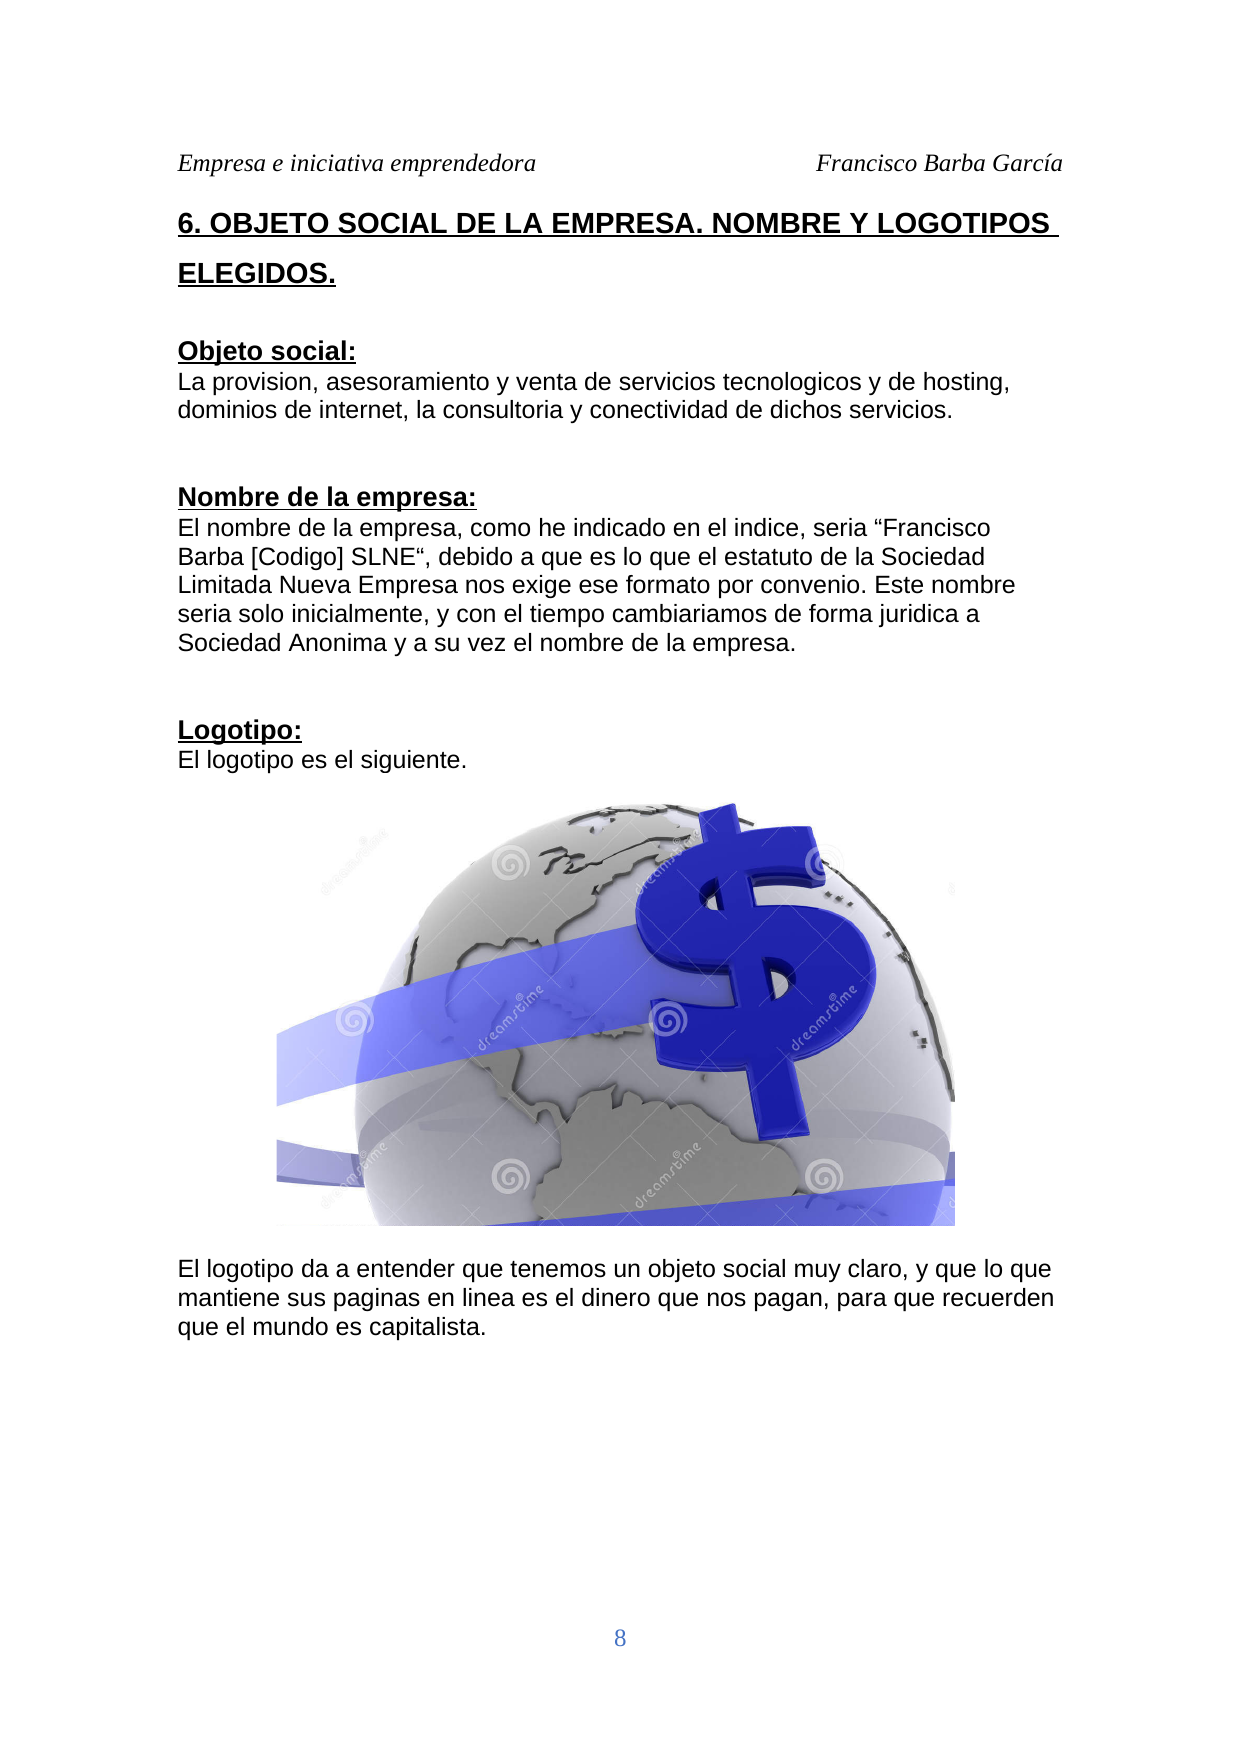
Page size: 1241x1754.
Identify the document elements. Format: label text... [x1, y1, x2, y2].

text 6. OBJETO SOCIAL DE LA EMPRESA. NOMBRE Y LOGOTIPOS ELEGIDOS. [177, 206, 1063, 290]
picture [276, 773, 934, 1226]
text El logotipo da a entender que tenemos un objeto social muy claro, y que lo que mantiene sus paginas en linea es el dinero que nos pagan, para que recuerden que el mundo es capitalista. [177, 1254, 1063, 1341]
text El logotipo es el siguiente. [177, 745, 1063, 774]
text El nombre de la empresa, como he indicado en el indice, seria “Francisco Barba [Codigo] SLNE“, debido a que es lo que el estatuto de la Sociedad Limitada Nueva Empresa nos exige ese formato por convenio. Este nombre seria solo inicialmente, y con el tiempo cambiariamos de forma juridica a Sociedad Anonima y a su vez el nombre de la empresa. [177, 513, 1063, 656]
text Nombre de la empresa: [177, 481, 1063, 513]
text La provision, asesoramiento y venta de servicios tecnologicos y de hosting, dominios de internet, la consultoria y conectividad de dichos servicios. [177, 366, 1063, 424]
text Logotipo: [177, 714, 1063, 745]
text Objeto social: [177, 335, 1063, 366]
